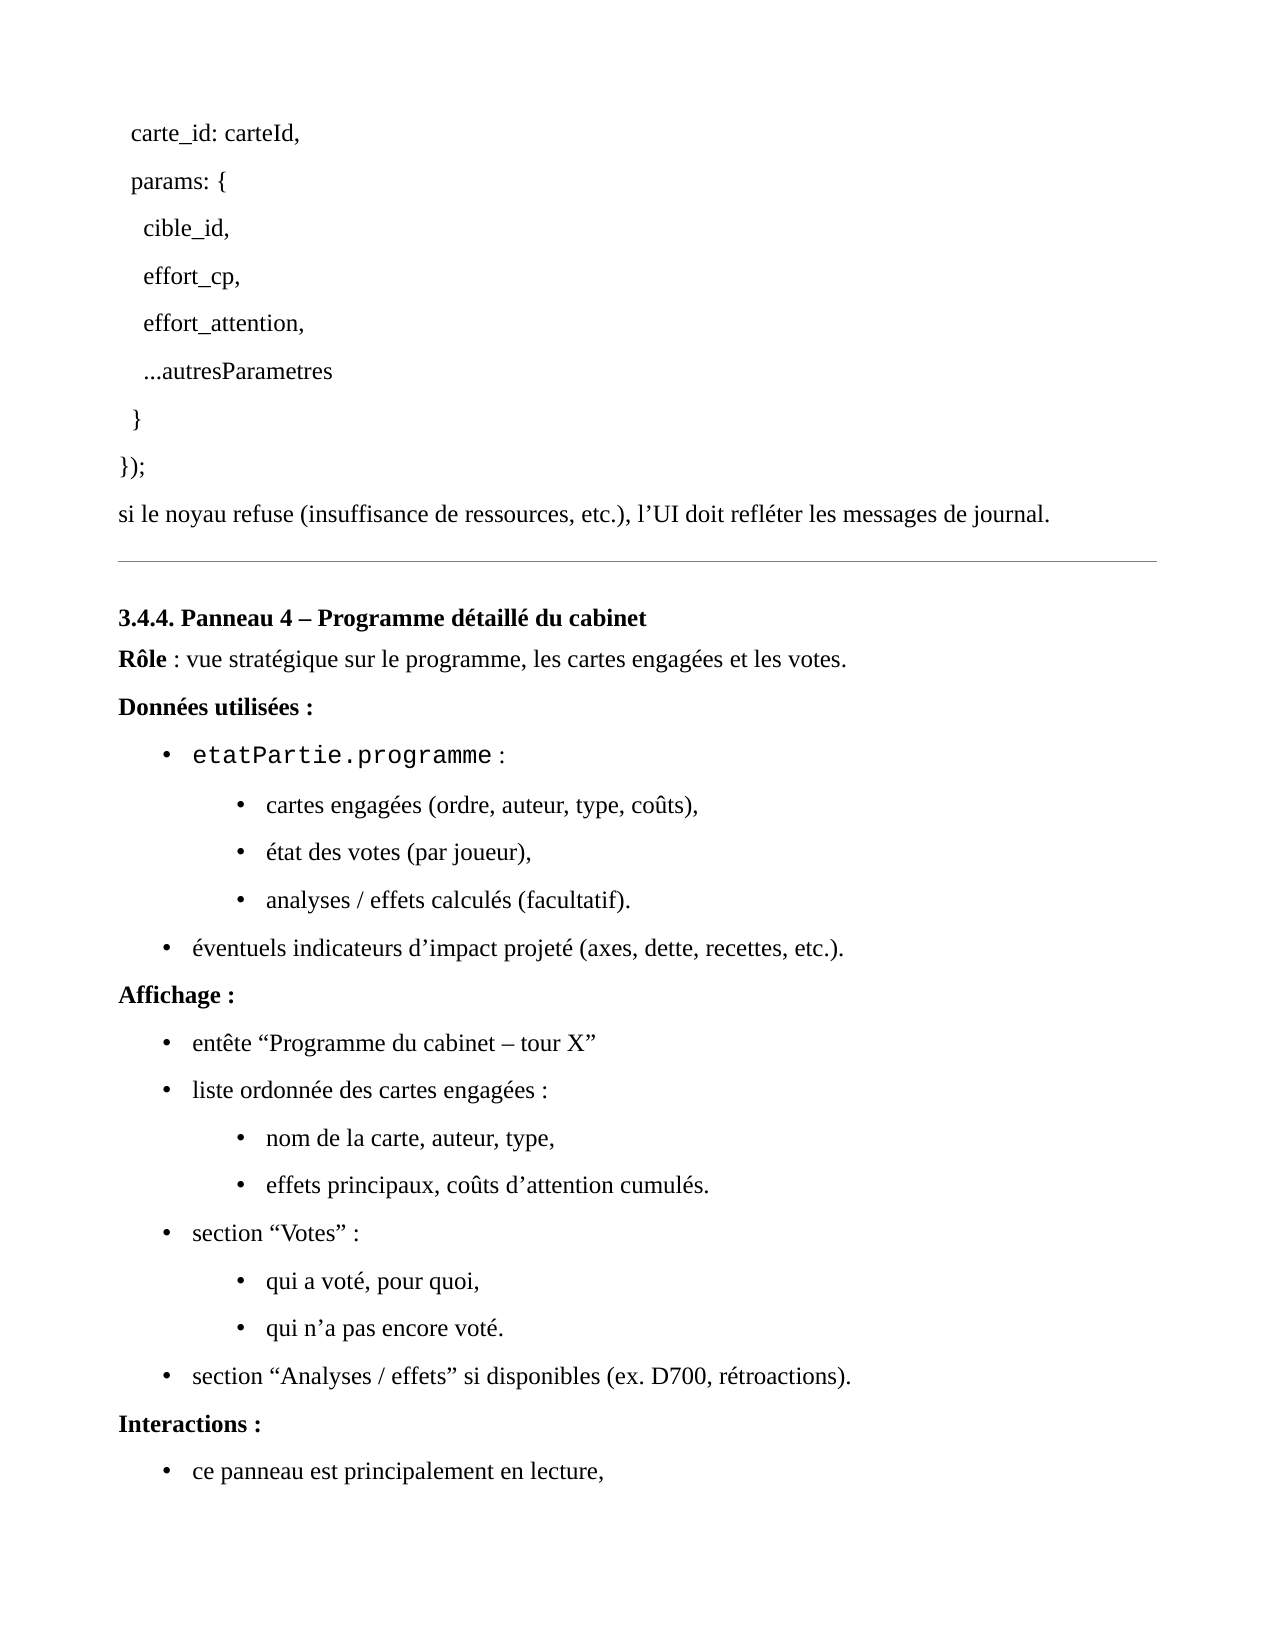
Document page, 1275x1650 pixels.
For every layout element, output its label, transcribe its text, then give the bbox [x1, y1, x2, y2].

text effort_attention, [118, 308, 1157, 337]
text Données utilisées : [118, 692, 1157, 721]
list entête “Programme du cabinet – tour X” [162, 1028, 1157, 1057]
text cible_id, [118, 213, 1157, 242]
list éventuels indicateurs d’impact projeté (axes, dette, recettes, etc.). [162, 933, 1157, 961]
text effort_cp, [118, 261, 1157, 290]
text params: { [118, 166, 1157, 194]
list section “Votes” : [162, 1218, 1157, 1247]
list analyses / effets calculés (facultatif). [236, 885, 1157, 914]
list état des votes (par joueur), [236, 837, 1157, 866]
text carte_id: carteId, [118, 118, 1157, 147]
list cartes engagées (ordre, auteur, type, coûts), [236, 790, 1157, 818]
text } [118, 404, 1157, 432]
list section “Analyses / effets” si disponibles (ex. D700, rétroactions). [162, 1361, 1157, 1390]
subtitle 3.4.4. Panneau 4 – Programme détaillé du cabinet [118, 603, 1157, 632]
list qui a voté, pour quoi, [236, 1266, 1157, 1294]
text ...autresParametres [118, 356, 1157, 385]
list effets principaux, coûts d’attention cumulés. [236, 1171, 1157, 1199]
text }); [118, 451, 1157, 480]
text Interactions : [118, 1409, 1157, 1437]
list qui n’a pas encore voté. [236, 1313, 1157, 1342]
list liste ordonnée des cartes engagées : [162, 1075, 1157, 1104]
list nom de la carte, auteur, type, [236, 1123, 1157, 1152]
text Rôle : vue stratégique sur le programme, les cartes engagées et les votes. [118, 644, 1157, 673]
list ce panneau est principalement en lecture, [162, 1456, 1157, 1485]
list etatPartie.programme : [162, 740, 1157, 771]
text Affichage : [118, 980, 1157, 1009]
text si le noyau refuse (insuffisance de ressources, etc.), l’UI doit refléter les messages de journal. [118, 499, 1157, 528]
